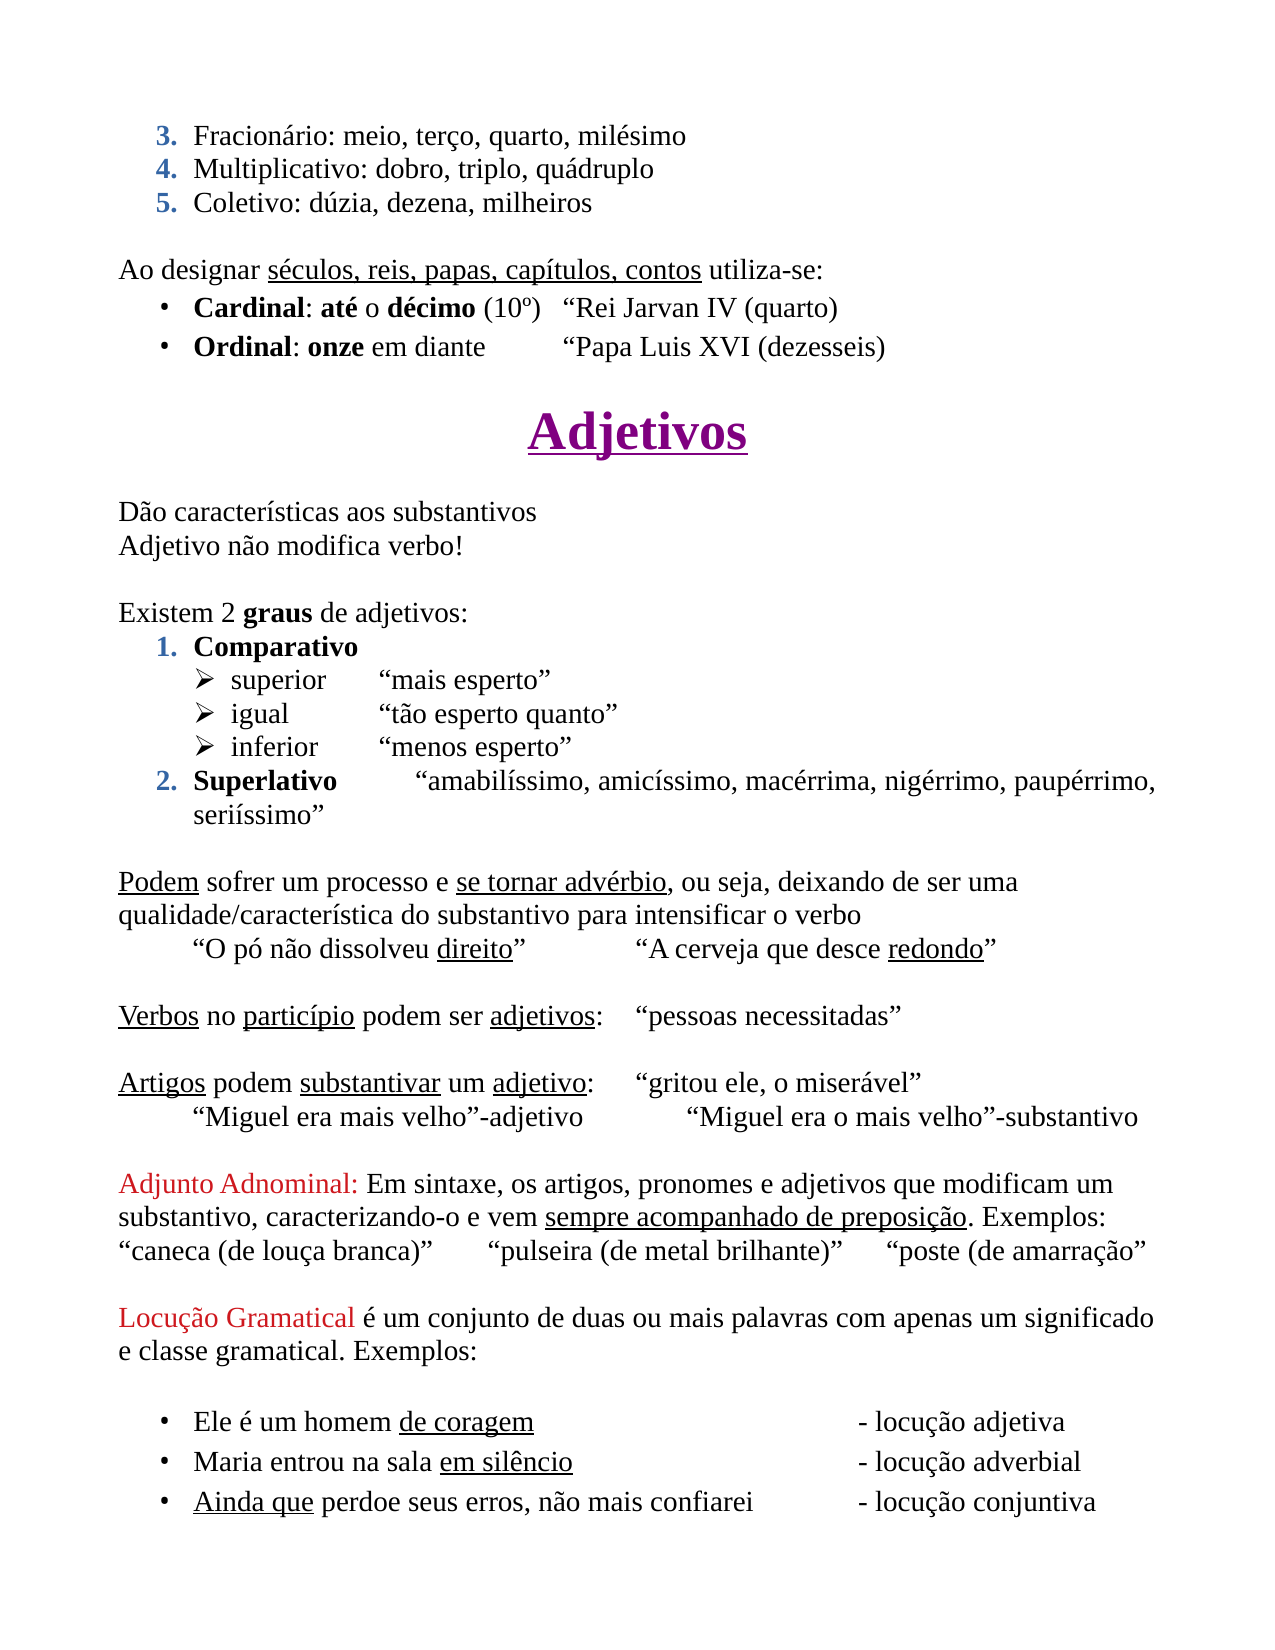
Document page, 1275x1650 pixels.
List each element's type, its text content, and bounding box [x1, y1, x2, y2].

list Multiplicativo: dobro, triplo, quádruplo [156, 152, 1157, 185]
text Dão características aos substantivos [118, 494, 1157, 528]
text Adjetivos [118, 399, 1157, 461]
list superior “mais esperto” [193, 662, 1157, 696]
text “O pó não dissolveu direito” “A cerveja que desce redondo” [118, 931, 1157, 964]
text “Miguel era mais velho”-adjetivo “Miguel era o mais velho”-substantivo [118, 1099, 1157, 1132]
text Artigos podem substantivar um adjetivo: “gritou ele, o miserável” [118, 1065, 1157, 1099]
text Locução Gramatical é um conjunto de duas ou mais palavras com apenas um significado e classe gramatical. Exemplos: [118, 1300, 1157, 1367]
text Existem 2 graus de adjetivos: [118, 595, 1157, 629]
list Ele é um homem de coragem - locução adjetiva [156, 1401, 1157, 1440]
list inferior “menos esperto” [193, 729, 1157, 763]
list Comparativo [156, 629, 1157, 662]
text Verbos no particípio podem ser adjetivos: “pessoas necessitadas” [118, 998, 1157, 1032]
text Adjunto Adnominal: Em sintaxe, os artigos, pronomes e adjetivos que modificam um substantivo, caracterizando-o e vem sempre acompanhado de preposição. Exemplos: [118, 1166, 1157, 1233]
text Podem sofrer um processo e se tornar advérbio, ou seja, deixando de ser uma qualidade/característica do substantivo para intensificar o verbo [118, 864, 1157, 931]
list Ainda que perdoe seus erros, não mais confiarei - locução conjuntiva [156, 1480, 1157, 1519]
list Maria entrou na sala em silêncio - locução adverbial [156, 1440, 1157, 1480]
list Ordinal: onze em diante “Papa Luis XVI (dezesseis) [156, 326, 1157, 365]
list Superlativo “amabilíssimo, amicíssimo, macérrima, nigérrimo, paupérrimo, seriíssimo” [156, 763, 1157, 830]
list Cardinal: até o décimo (10º) “Rei Jarvan IV (quarto) [156, 286, 1157, 326]
text “caneca (de louça branca)” “pulseira (de metal brilhante)” “poste (de amarração” [118, 1233, 1157, 1266]
list Fracionário: meio, terço, quarto, milésimo [156, 118, 1157, 152]
list Coletivo: dúzia, dezena, milheiros [156, 185, 1157, 252]
text Adjetivo não modifica verbo! [118, 528, 1157, 562]
list igual “tão esperto quanto” [193, 696, 1157, 729]
text Ao designar séculos, reis, papas, capítulos, contos utiliza-se: [118, 252, 1157, 286]
